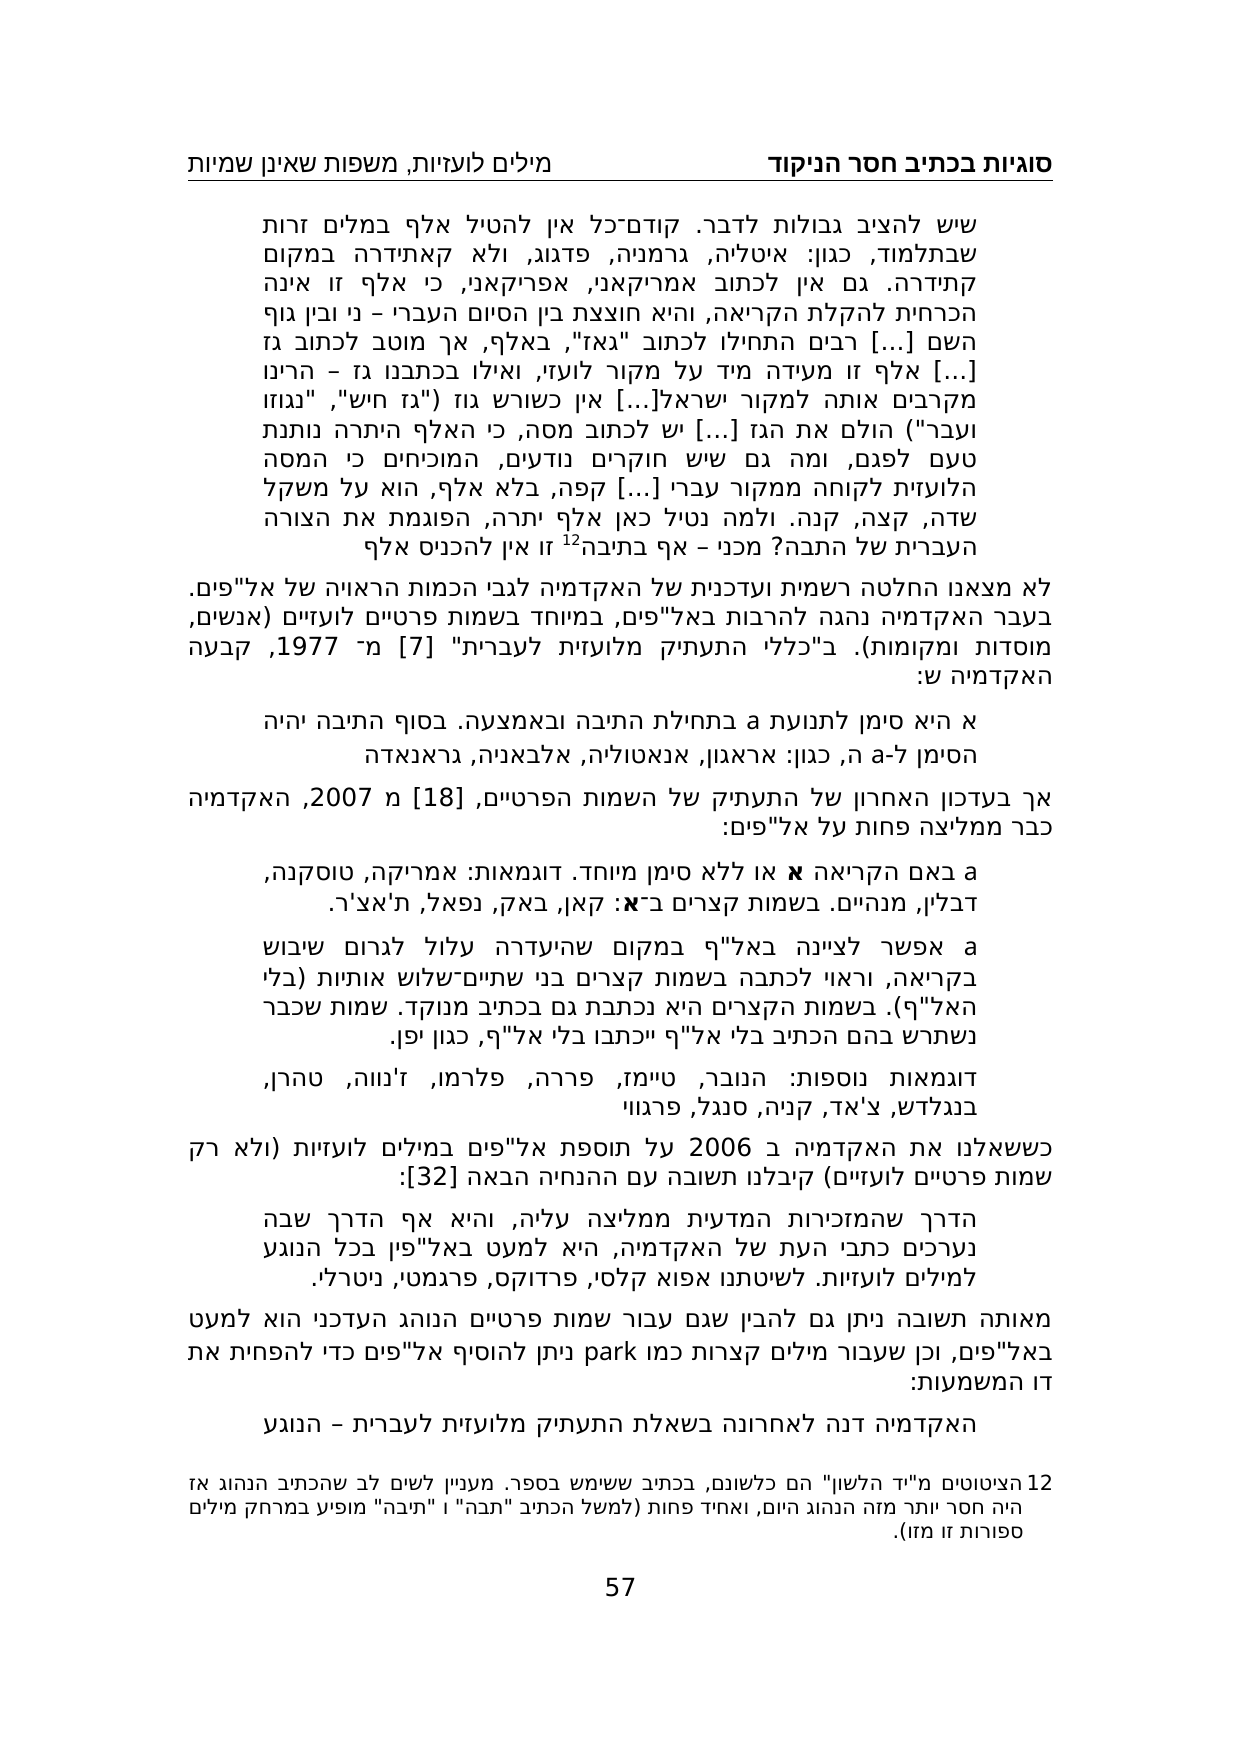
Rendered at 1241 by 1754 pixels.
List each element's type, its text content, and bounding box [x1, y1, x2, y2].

text האקדמיה דנה לאחרונה בשאלת התעתיק מלועזית לעברית – הנוגע [262, 1409, 978, 1438]
text א היא סימן לתנועת a בתחילת התיבה ובאמצעה. בסוף התיבה יהיה הסימן ל-a ה, כגון: אראגון, אנאטוליה, אלבאניה, גראנאדה [262, 703, 978, 771]
text לא מצאנו החלטה רשמית ועדכנית של האקדמיה לגבי הכמות הראויה של אל"פים. בעבר האקדמיה נהגה להרבות באל"פים, במיוחד בשמות פרטיים לועזיים (אנשים, מוסדות ומקומות). ב"כללי התעתיק מלועזית לעברית" [7] מ־ 1977, קבעה האקדמיה ש: [187, 573, 1053, 690]
text דוגמאות נוספות: הנובר, טיימז, פררה, פלרמו, ז'נווה, טהרן, בנגלדש, צ'אד, קניה, סנגל, פרגווי [262, 1063, 978, 1121]
text מאותה תשובה ניתן גם להבין שגם עבור שמות פרטיים הנוהג העדכני הוא למעט באל"פים, וכן שעבור מילים קצרות כמו park ניתן להוסיף אל"פים כדי להפחית את דו המשמעות: [187, 1304, 1053, 1397]
text הדרך שהמזכירות המדעית ממליצה עליה, והיא אף הדרך שבה נערכים כתבי העת של האקדמיה, היא למעט באל"פין בכל הנוגע למילים לועזיות. לשיטתנו אפוא קלסי, פרדוקס, פרגמטי, ניטרלי. [262, 1204, 978, 1292]
text a אפשר לציינה באל"ף במקום שהיעדרה עלול לגרום שיבוש בקריאה, וראוי לכתבה בשמות קצרים בני שתיים־שלוש אותיות (בלי האל"ף). בשמות הקצרים היא נכתבת גם בכתיב מנוקד. שמות שכבר נשתרש בהם הכתיב בלי אל"ף ייכתבו בלי אל"ף, כגון יפן. [262, 929, 978, 1051]
text כששאלנו את האקדמיה ב 2006 על תוספת אל"פים במילים לועזיות (ולא רק שמות פרטיים לועזיים) קיבלנו תשובה עם ההנחיה הבאה [32]: [187, 1133, 1053, 1192]
text הציטוטים מ"יד הלשון" הם כלשונם, בכתיב ששימש בספר. מעניין לשים לב שהכתיב הנהוג אז היה חסר יותר מזה הנהוג היום, ואחיד פחות (למשל הכתיב "תבה" ו "תיבה" מופיע במרחק מילים ספורות זו מזו). [187, 1471, 1053, 1543]
text שיש להציב גבולות לדבר. קודם־כל אין להטיל אלף במלים זרות שבתלמוד, כגון: איטליה, גרמניה, פדגוג, ולא קאתידרה במקום קתידרה. גם אין לכתוב אמריקאני, אפריקאני, כי אלף זו אינה הכרחית להקלת הקריאה, והיא חוצצת בין הסיום העברי – ני ובין גוף השם [...] רבים התחילו לכתוב "גאז", באלף, אך מוטב לכתוב גז [...] אלף זו מעידה מיד על מקור לועזי, ואילו בכתבנו גז – הרינו מקרבים אותה למקור ישראל[...] אין כשורש גוז ("גז חיש", "נגוזו ועבר") הולם את הגז [...] יש לכתוב מסה, כי האלף היתרה נותנת טעם לפגם, ומה גם שיש חוקרים נודעים, המוכיחים כי המסה הלועזית לקוחה ממקור עברי [...] קפה, בלא אלף, הוא על משקל שדה, קצה, קנה. ולמה נטיל כאן אלף יתרה, הפוגמת את הצורה העברית של התבה? מכני – אף בתיבה זו אין להכניס אלף [262, 210, 978, 561]
text אך בעדכון האחרון של התעתיק של השמות הפרטיים, [18] מ 2007, האקדמיה כבר ממליצה פחות על אל"פים: [187, 783, 1053, 841]
text a באם הקריאה א או ללא סימן מיוחד. דוגמאות: אמריקה, טוסקנה, דבלין, מנהיים. בשמות קצרים ב־א: קאן, באק, נפאל, ת'אצ'ר. [262, 854, 978, 917]
